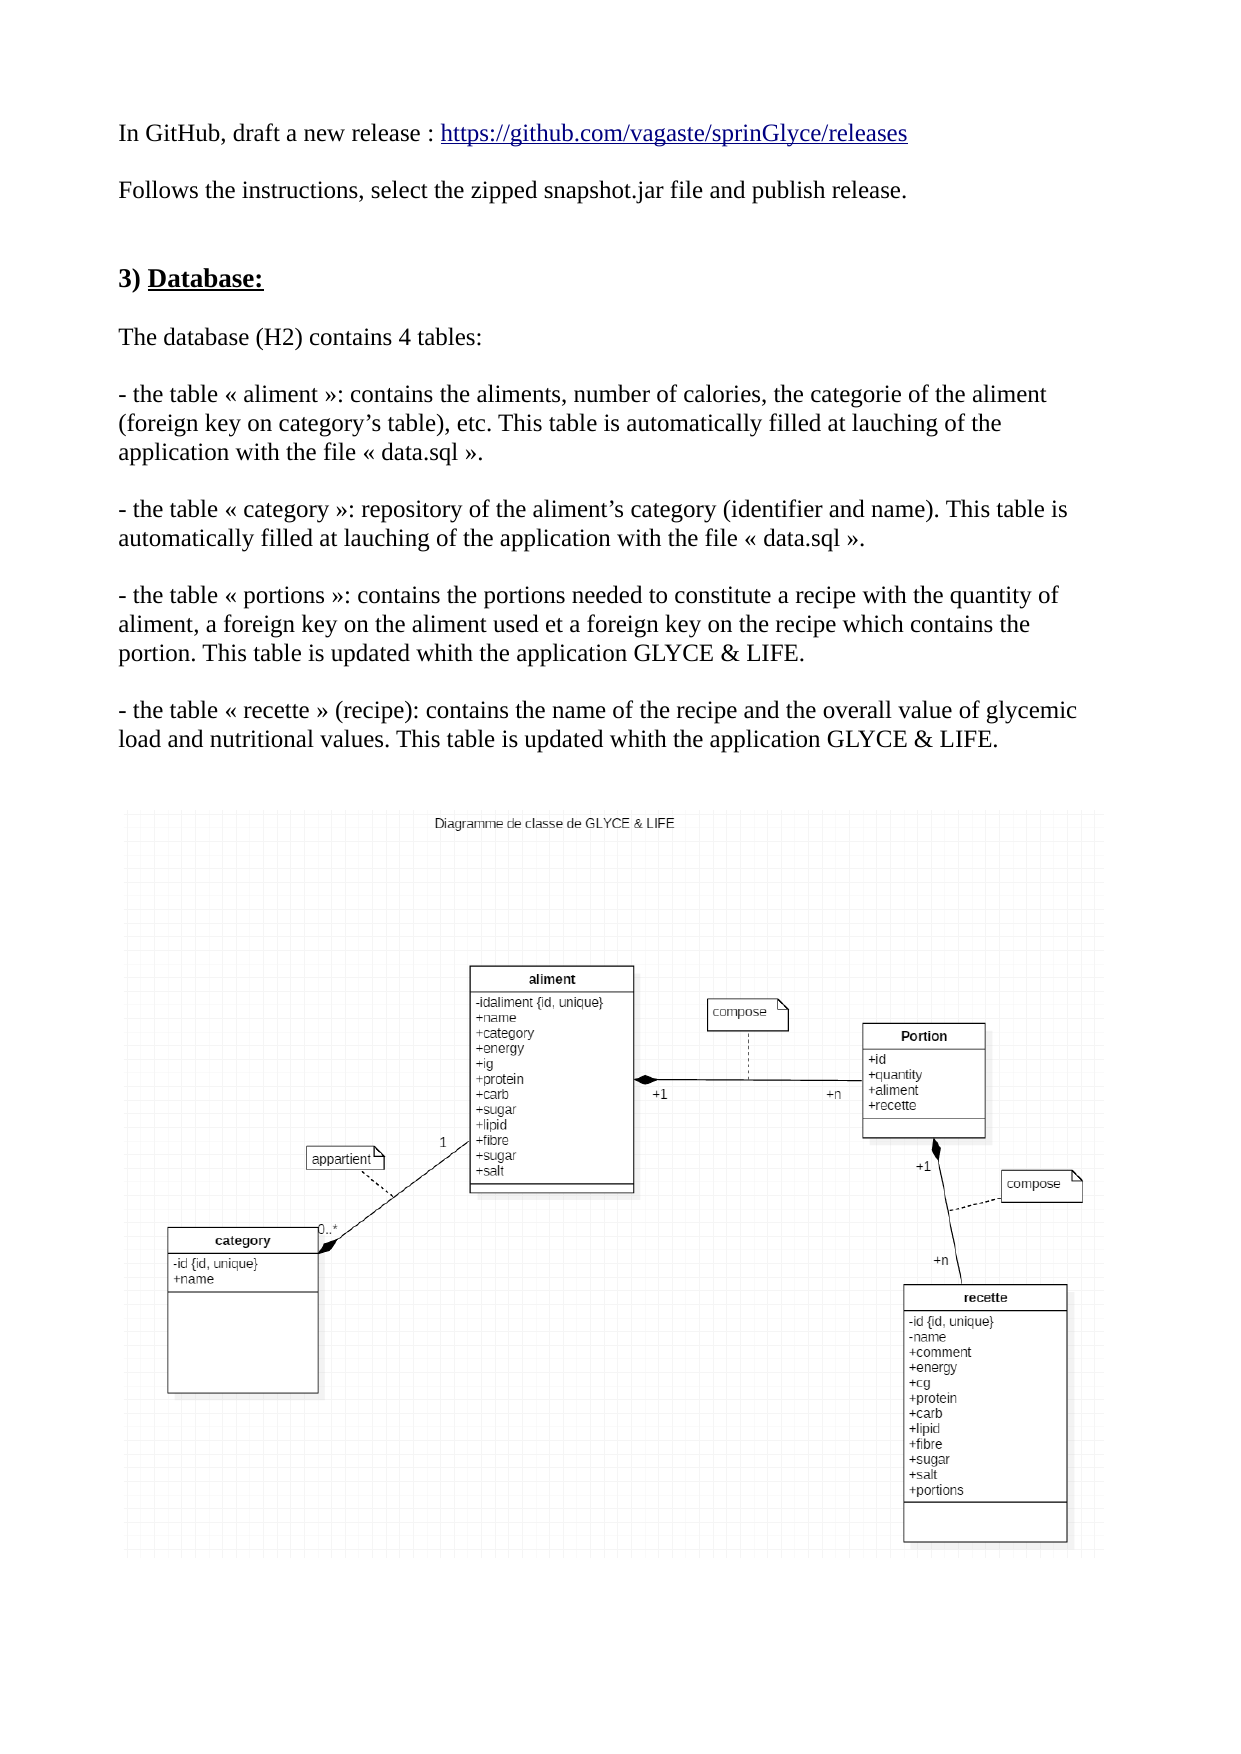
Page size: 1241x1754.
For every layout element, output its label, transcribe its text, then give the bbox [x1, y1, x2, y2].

picture [123, 810, 1104, 1558]
text - the table « recette » (recipe): contains the name of the recipe and the overall value of glycemic load and nutritional values. This table is updated whith the application GLYCE & LIFE. [118, 696, 1098, 753]
text - the table « aliment »: contains the aliments, number of calories, the categorie of the aliment (foreign key on category’s table), etc. This table is automatically filled at lauching of the application with the file « data.sql ». [118, 379, 1098, 466]
text - the table « category »: repository of the aliment’s category (identifier and name). This table is automatically filled at lauching of the application with the file « data.sql ». [118, 494, 1098, 552]
text In GitHub, draft a new release : https://github.com/vagaste/sprinGlyce/releases [118, 118, 1098, 147]
text The database (H2) contains 4 tables: [118, 322, 1098, 351]
text Follows the instructions, select the zipped snapshot.jar file and publish release. [118, 176, 1098, 204]
text 3) Database: [118, 262, 1098, 293]
text - the table « portions »: contains the portions needed to constitute a recipe with the quantity of aliment, a foreign key on the aliment used et a foreign key on the recipe which contains the portion. This table is updated whith the application GLYCE & LIFE. [118, 581, 1098, 667]
